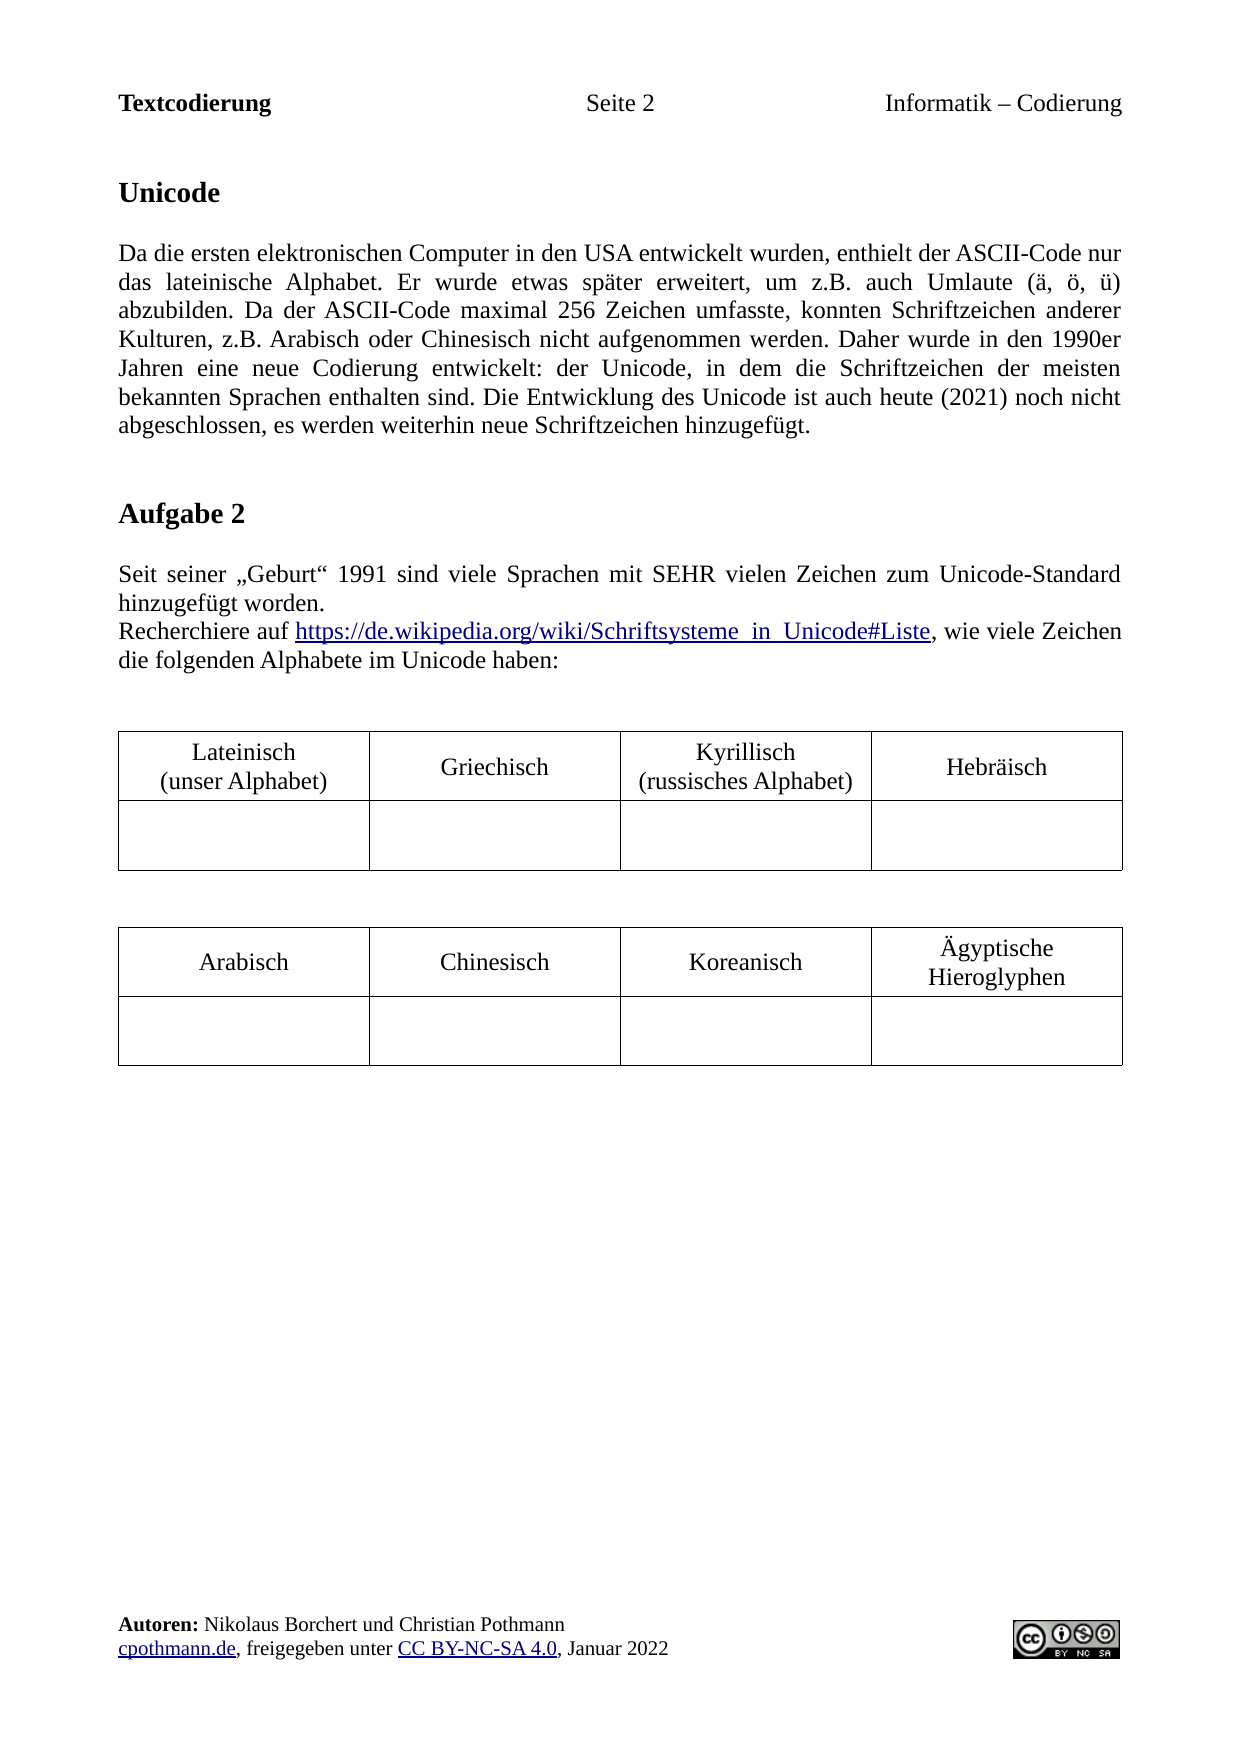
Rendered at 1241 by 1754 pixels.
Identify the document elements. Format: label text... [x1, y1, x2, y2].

table_cell [872, 997, 1122, 1065]
table_header Arabisch [119, 928, 369, 996]
table_header Lateinisch (unser Alphabet) [119, 732, 369, 800]
table_cell [119, 997, 369, 1065]
text Unicode [118, 176, 1122, 209]
table_cell [621, 801, 871, 869]
table_header Griechisch [370, 732, 620, 800]
text Seit seiner „Geburt“ 1991 sind viele Sprachen mit SEHR vielen Zeichen zum Unicode-Standard hinzugefügt worden. [118, 559, 1122, 616]
table_cell [370, 997, 620, 1065]
table_header Kyrillisch (russisches Alphabet) [621, 732, 871, 800]
text Recherchiere auf https://de.wikipedia.org/wiki/Schriftsysteme_in_Unicode#Liste, wie viele Zeichen die folgenden Alphabete im Unicode haben: [118, 616, 1122, 674]
table_header Chinesisch [370, 928, 620, 996]
table_cell [872, 801, 1122, 869]
picture [1013, 1620, 1120, 1659]
table_cell [370, 801, 620, 869]
text Aufgabe 2 [118, 497, 1122, 530]
table_cell [621, 997, 871, 1065]
table_header Ägyptische Hieroglyphen [872, 928, 1122, 996]
table_header Koreanisch [621, 928, 871, 996]
text Da die ersten elektronischen Computer in den USA entwickelt wurden, enthielt der ASCII-Code nur das lateinische Alphabet. Er wurde etwas später erweitert, um z.B. auch Umlaute (ä, ö, ü) abzubilden. Da der ASCII-Code maximal 256 Zeichen umfasste, konnten Schriftzeichen anderer Kulturen, z.B. Arabisch oder Chinesisch nicht aufgenommen werden. Daher wurde in den 1990er Jahren eine neue Codierung entwickelt: der Unicode, in dem die Schriftzeichen der meisten bekannten Sprachen enthalten sind. Die Entwicklung des Unicode ist auch heute (2021) noch nicht abgeschlossen, es werden weiterhin neue Schriftzeichen hinzugefügt. [118, 238, 1122, 439]
table_cell [119, 801, 369, 869]
text Autoren: Nikolaus Borchert und Christian Pothmann [118, 1612, 1122, 1636]
table_header Hebräisch [872, 732, 1122, 800]
text cpothmann.de, freigegeben unter CC BY-NC-SA 4.0, Januar 2022 [118, 1636, 1122, 1660]
